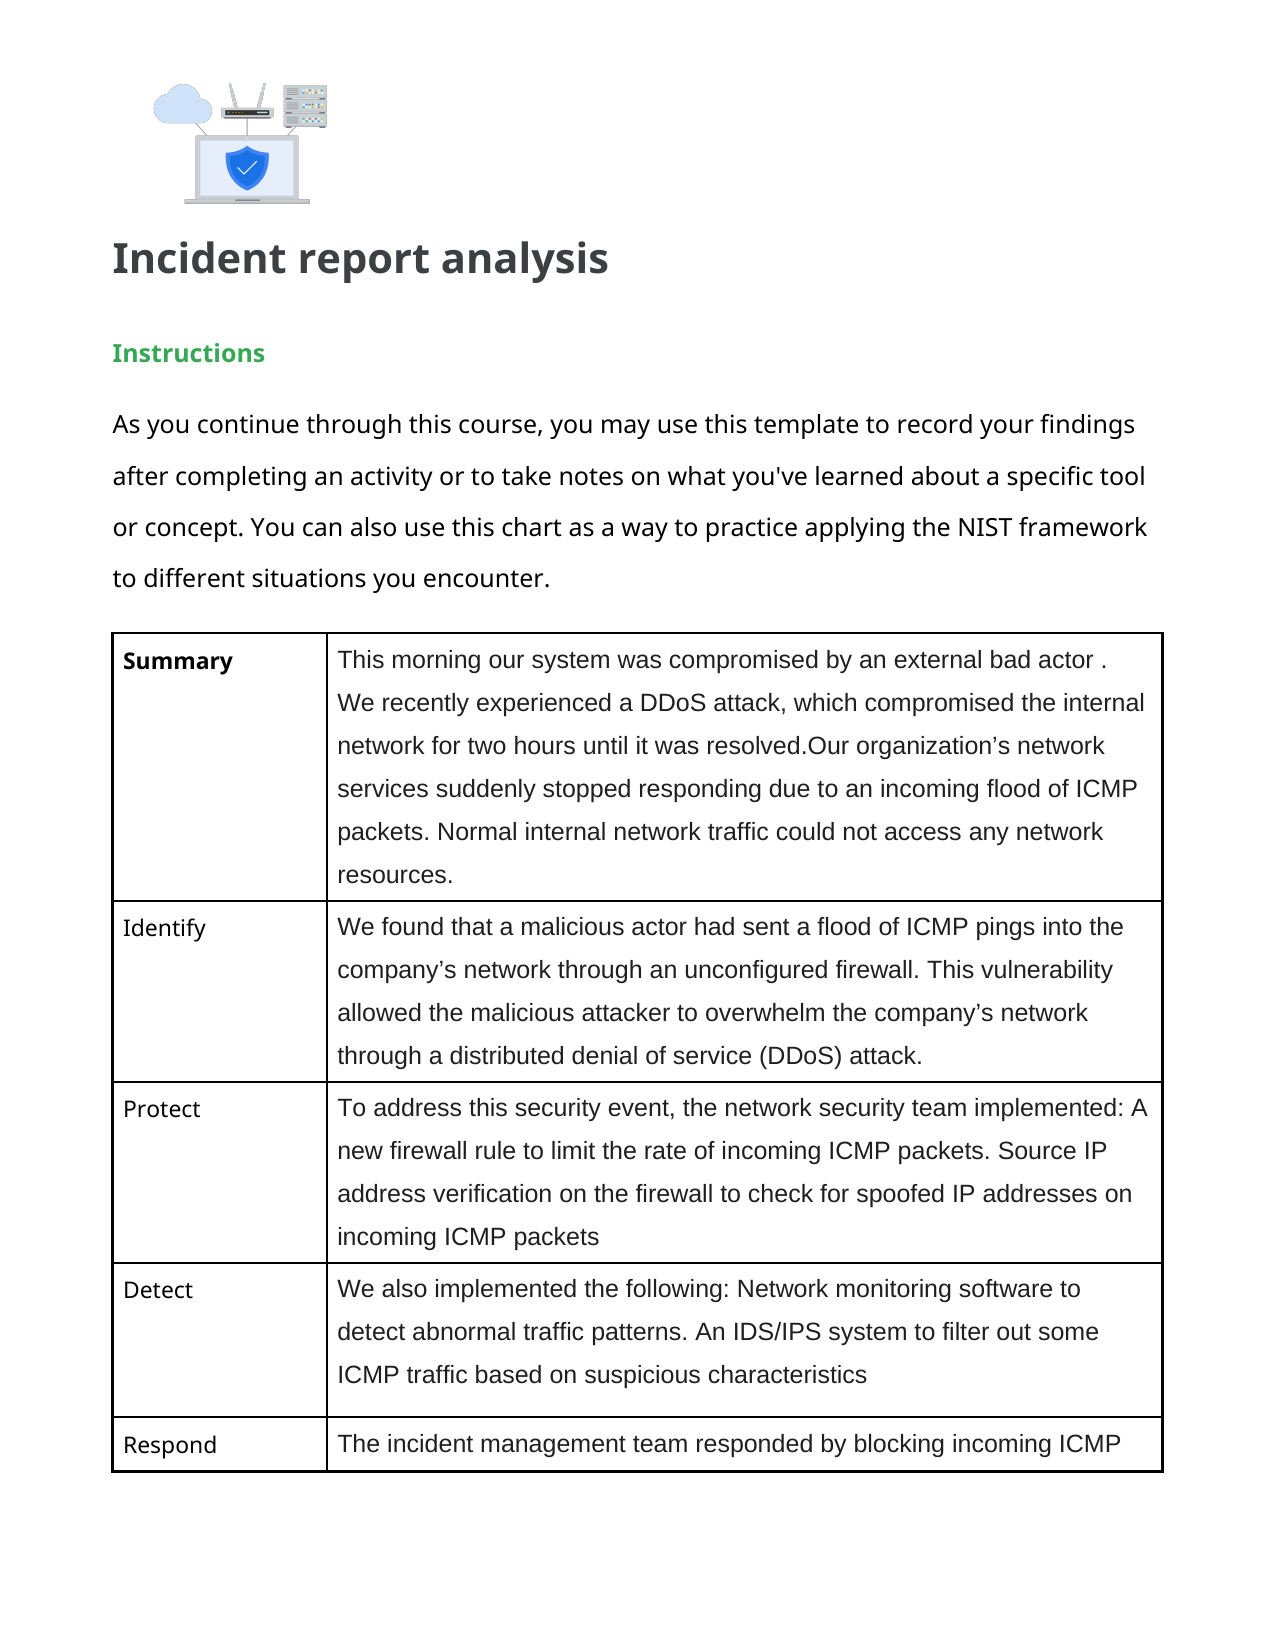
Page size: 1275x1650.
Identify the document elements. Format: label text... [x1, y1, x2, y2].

table_cell To address this security event, the network security team implemented: A new firewall rule to limit the rate of incoming ICMP packets. Source IP address verification on the firewall to check for spoofed IP addresses on incoming ICMP packets [328, 1083, 1161, 1262]
table_cell We found that a malicious actor had sent a flood of ICMP pings into the company’s network through an unconfigured firewall. This vulnerability allowed the malicious attacker to overwhelm the company’s network through a distributed denial of service (DDoS) attack. [328, 902, 1161, 1081]
table_cell Identify [114, 902, 326, 1081]
picture [150, 91, 330, 203]
table_cell Detect [114, 1264, 326, 1416]
table_cell Protect [114, 1083, 326, 1262]
table_cell The incident management team responded by blocking incoming ICMP [328, 1418, 1161, 1470]
table_cell Respond [114, 1418, 326, 1470]
text As you continue through this course, you may use this template to record your findings after completing an activity or to take notes on what you've learned about a specific tool or concept. You can also use this chart as a way to practice applying the NIST framework to different situations you encounter. [112, 407, 1162, 594]
text Incident report analysis [112, 229, 1162, 286]
table_header This morning our system was compromised by an external bad actor . We recently experienced a DDoS attack, which compromised the internal network for two hours until it was resolved.Our organization’s network services suddenly stopped responding due to an incoming flood of ICMP packets. Normal internal network traffic could not access any network resources. [328, 634, 1161, 899]
table_header Summary [114, 634, 326, 899]
table_cell We also implemented the following: Network monitoring software to detect abnormal traffic patterns. An IDS/IPS system to filter out some ICMP traffic based on suspicious characteristics [328, 1264, 1161, 1416]
text Instructions [112, 335, 1162, 369]
